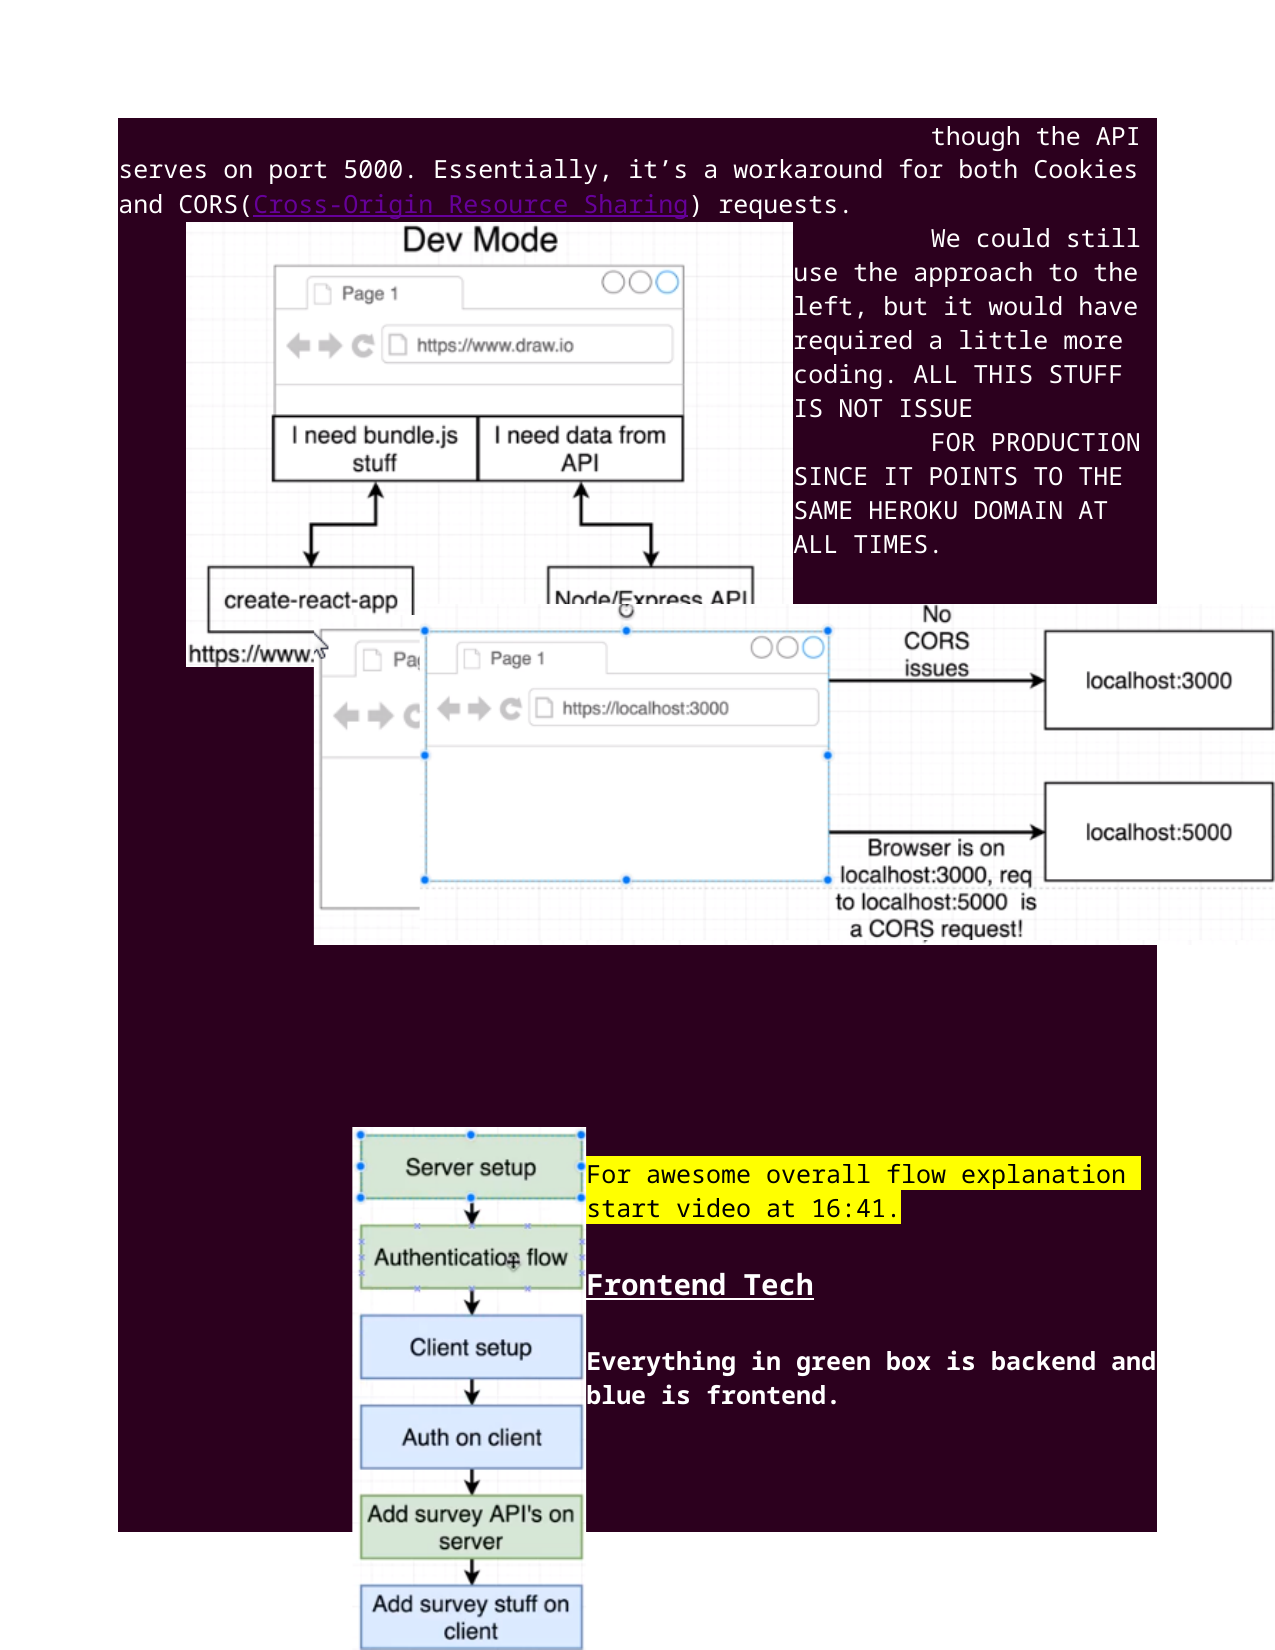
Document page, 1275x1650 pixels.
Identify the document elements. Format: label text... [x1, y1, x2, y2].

text For awesome overall flow explanation start video at 16:41. [587, 1156, 1157, 1224]
text We could still use the approach to the left, but it would have required a little more coding. ALL THIS STUFF IS NOT ISSUE [118, 220, 1157, 425]
text Everything in green box is backend and blue is frontend. [587, 1343, 1157, 1412]
text though the API serves on port 5000. Essentially, it’s a workaround for both Cookies and CORS(Cross-Origin Resource Sharing) requests. [118, 118, 1157, 220]
text [118, 425, 186, 561]
text [118, 1156, 352, 1224]
text [118, 1343, 352, 1412]
picture [186, 222, 1275, 945]
text [118, 1264, 352, 1304]
text FOR PRODUCTION SINCE IT POINTS TO THE SAME HEROKU DOMAIN AT ALL TIMES. [793, 425, 1157, 561]
text Frontend Tech [587, 1264, 1157, 1304]
picture [352, 1127, 587, 1650]
